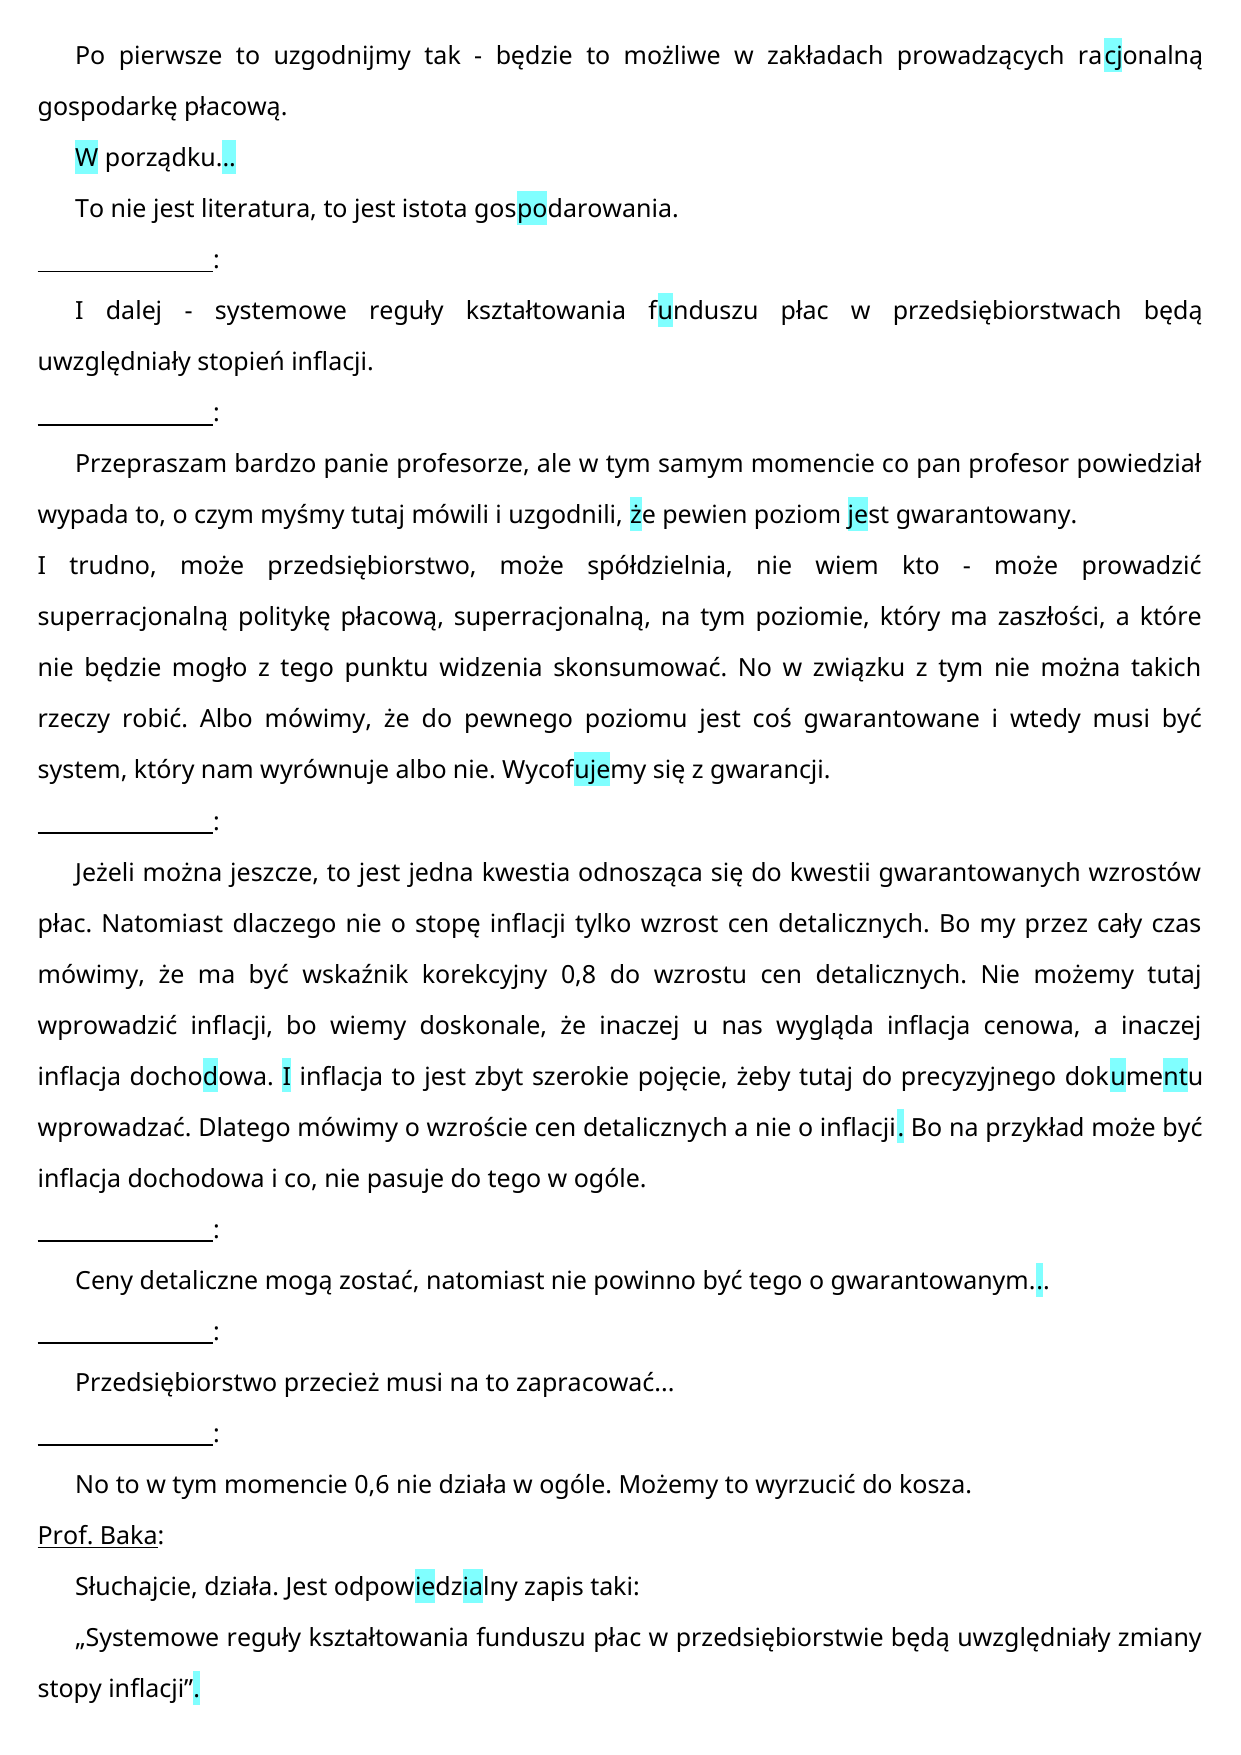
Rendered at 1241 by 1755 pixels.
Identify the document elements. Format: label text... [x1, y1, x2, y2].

text „Systemowe reguły kształtowania funduszu płac w przedsiębiorstwie będą uwzględniały zmiany stopy inflacji”. [37, 1620, 1203, 1705]
text Słuchajcie, działa. Jest odpowiedzialny zapis taki: [37, 1569, 1203, 1603]
text Ceny detaliczne mogą zostać, natomiast nie powinno być tego o gwarantowanym... [37, 1262, 1203, 1297]
text : [37, 242, 1203, 276]
text : [37, 395, 1203, 429]
text I dalej - systemowe reguły kształtowania funduszu płac w przedsiębiorstwach będą uwzględniały stopień inflacji. [37, 293, 1203, 378]
text : [37, 1313, 1203, 1348]
text Prof. Baka: [37, 1518, 1203, 1552]
text To nie jest literatura, to jest istota gospodarowania. [37, 191, 1203, 225]
text Przepraszam bardzo panie profesorze, ale w tym samym momencie co pan profesor powiedział wypada to, o czym myśmy tutaj mówili i uzgodnili, że pewien poziom jest gwarantowany. [37, 446, 1203, 531]
text W porządku... [37, 139, 1203, 174]
text : [37, 1211, 1203, 1246]
text I trudno, może przedsiębiorstwo, może spółdzielnia, nie wiem kto - może prowadzić superracjonalną politykę płacową, superracjonalną, na tym poziomie, który ma zaszłości, a które nie będzie mogło z tego punktu widzenia skonsumować. No w związku z tym nie można takich rzeczy robić. Albo mówimy, że do pewnego poziomu jest coś gwarantowane i wtedy musi być system, który nam wyrównuje albo nie. Wycofujemy się z gwarancji. [37, 548, 1203, 786]
text Jeżeli można jeszcze, to jest jedna kwestia odnosząca się do kwestii gwarantowanych wzrostów płac. Natomiast dlaczego nie o stopę inflacji tylko wzrost cen detalicznych. Bo my przez cały czas mówimy, że ma być wskaźnik korekcyjny 0,8 do wzrostu cen detalicznych. Nie możemy tutaj wprowadzić inflacji, bo wiemy doskonale, że inaczej u nas wygląda inflacja cenowa, a inaczej inflacja dochodowa. I inflacja to jest zbyt szerokie pojęcie, żeby tutaj do precyzyjnego dokumentu wprowadzać. Dlatego mówimy o wzroście cen detalicznych a nie o inflacji. Bo na przykład może być inflacja dochodowa i co, nie pasuje do tego w ogóle. [37, 854, 1203, 1194]
text : [37, 1416, 1203, 1450]
text No to w tym momencie 0,6 nie działa w ogóle. Możemy to wyrzucić do kosza. [37, 1467, 1203, 1501]
text Po pierwsze to uzgodnijmy tak - będzie to możliwe w zakładach prowadzących racjonalną gospodarkę płacową. [37, 37, 1203, 123]
text : [37, 803, 1203, 837]
text Przedsiębiorstwo przecież musi na to zapracować... [37, 1364, 1203, 1399]
